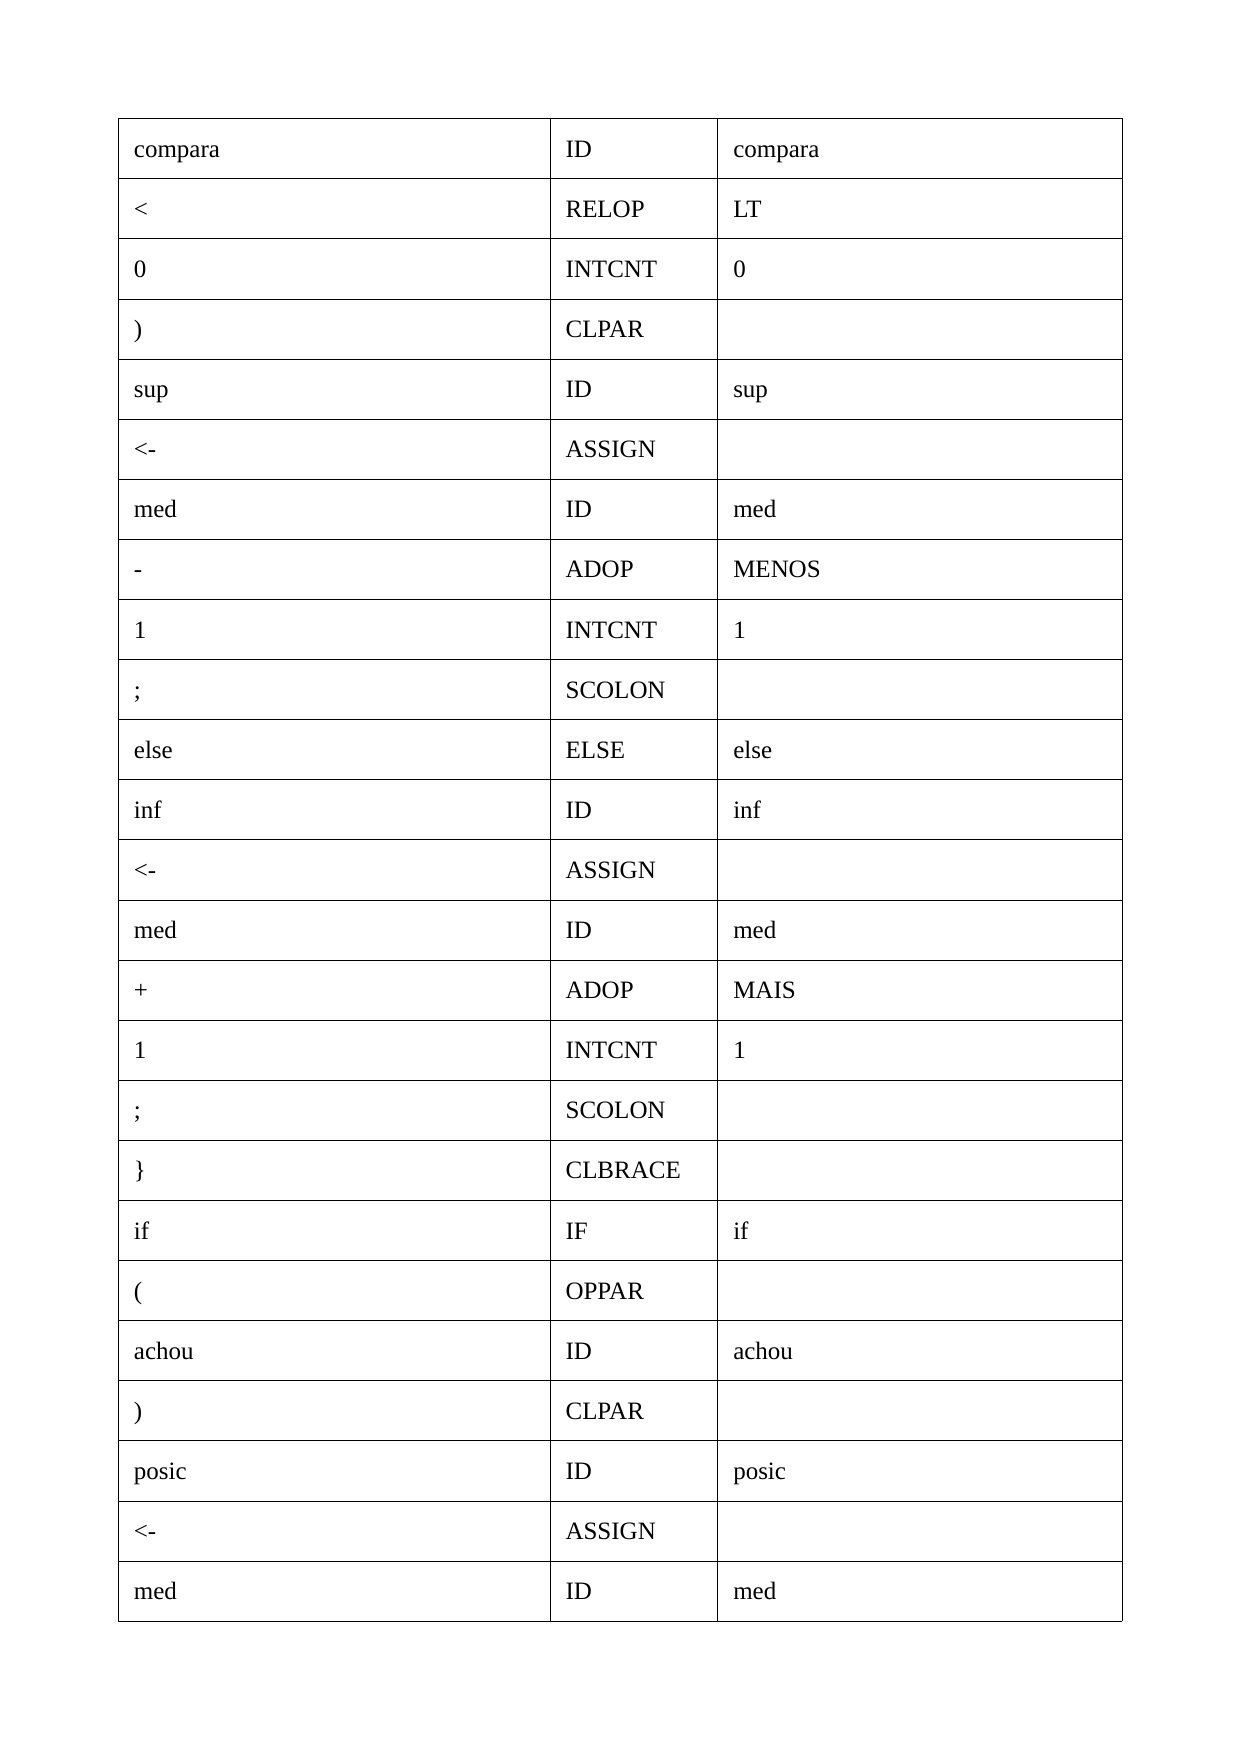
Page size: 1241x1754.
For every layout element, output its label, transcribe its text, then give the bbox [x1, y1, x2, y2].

table_cell CLPAR [551, 1381, 717, 1440]
table_cell sup [718, 360, 1122, 419]
table_cell inf [119, 780, 550, 839]
table_cell 1 [718, 600, 1122, 659]
table_cell sup [119, 360, 550, 419]
table_cell } [119, 1141, 550, 1200]
table_cell med [119, 1562, 550, 1621]
table_cell ID [551, 1321, 717, 1380]
table_cell 1 [718, 1021, 1122, 1080]
table_cell compara [718, 119, 1122, 178]
table_cell [718, 420, 1122, 479]
table_cell INTCNT [551, 600, 717, 659]
table_cell <- [119, 420, 550, 479]
table_cell MAIS [718, 961, 1122, 1020]
table_cell INTCNT [551, 239, 717, 298]
table_cell [718, 1141, 1122, 1200]
table_cell SCOLON [551, 1081, 717, 1140]
table_cell ADOP [551, 540, 717, 599]
table_cell posic [119, 1441, 550, 1501]
table_cell 1 [119, 1021, 550, 1080]
table_cell [718, 1381, 1122, 1440]
table_cell ID [551, 780, 717, 839]
table_cell IF [551, 1201, 717, 1260]
table_cell CLPAR [551, 300, 717, 358]
table_cell if [119, 1201, 550, 1260]
table_cell ASSIGN [551, 1502, 717, 1561]
table_cell ELSE [551, 720, 717, 779]
table_cell ( [119, 1261, 550, 1320]
table_cell ID [551, 901, 717, 959]
table_cell ; [119, 1081, 550, 1140]
table_cell <- [119, 1502, 550, 1561]
table_cell - [119, 540, 550, 599]
table_cell OPPAR [551, 1261, 717, 1320]
table_cell RELOP [551, 179, 717, 238]
table_cell else [718, 720, 1122, 779]
table_cell MENOS [718, 540, 1122, 599]
table_cell CLBRACE [551, 1141, 717, 1200]
table_cell + [119, 961, 550, 1020]
table_cell med [119, 480, 550, 539]
table_cell ) [119, 300, 550, 358]
table_cell LT [718, 179, 1122, 238]
table_cell med [119, 901, 550, 959]
table_cell <- [119, 840, 550, 899]
table_cell [718, 660, 1122, 719]
table_cell ADOP [551, 961, 717, 1020]
table_cell ID [551, 1562, 717, 1621]
table_cell if [718, 1201, 1122, 1260]
table_cell ) [119, 1381, 550, 1440]
table_cell posic [718, 1441, 1122, 1501]
table_cell achou [718, 1321, 1122, 1380]
table_cell ASSIGN [551, 840, 717, 899]
table_cell med [718, 1562, 1122, 1621]
table_cell ID [551, 119, 717, 178]
table_cell SCOLON [551, 660, 717, 719]
table_cell ; [119, 660, 550, 719]
table_cell ID [551, 360, 717, 419]
table_cell < [119, 179, 550, 238]
table_cell 1 [119, 600, 550, 659]
table_cell ID [551, 480, 717, 539]
table_cell ID [551, 1441, 717, 1501]
table_cell 0 [718, 239, 1122, 298]
table_cell [718, 1081, 1122, 1140]
table_cell ASSIGN [551, 420, 717, 479]
table_cell [718, 1502, 1122, 1561]
table_cell med [718, 901, 1122, 959]
table_cell 0 [119, 239, 550, 298]
table_cell INTCNT [551, 1021, 717, 1080]
table_cell med [718, 480, 1122, 539]
table_cell [718, 1261, 1122, 1320]
table_cell [718, 300, 1122, 358]
table_cell compara [119, 119, 550, 178]
table_cell inf [718, 780, 1122, 839]
table_cell else [119, 720, 550, 779]
table_cell [718, 840, 1122, 899]
table_cell achou [119, 1321, 550, 1380]
